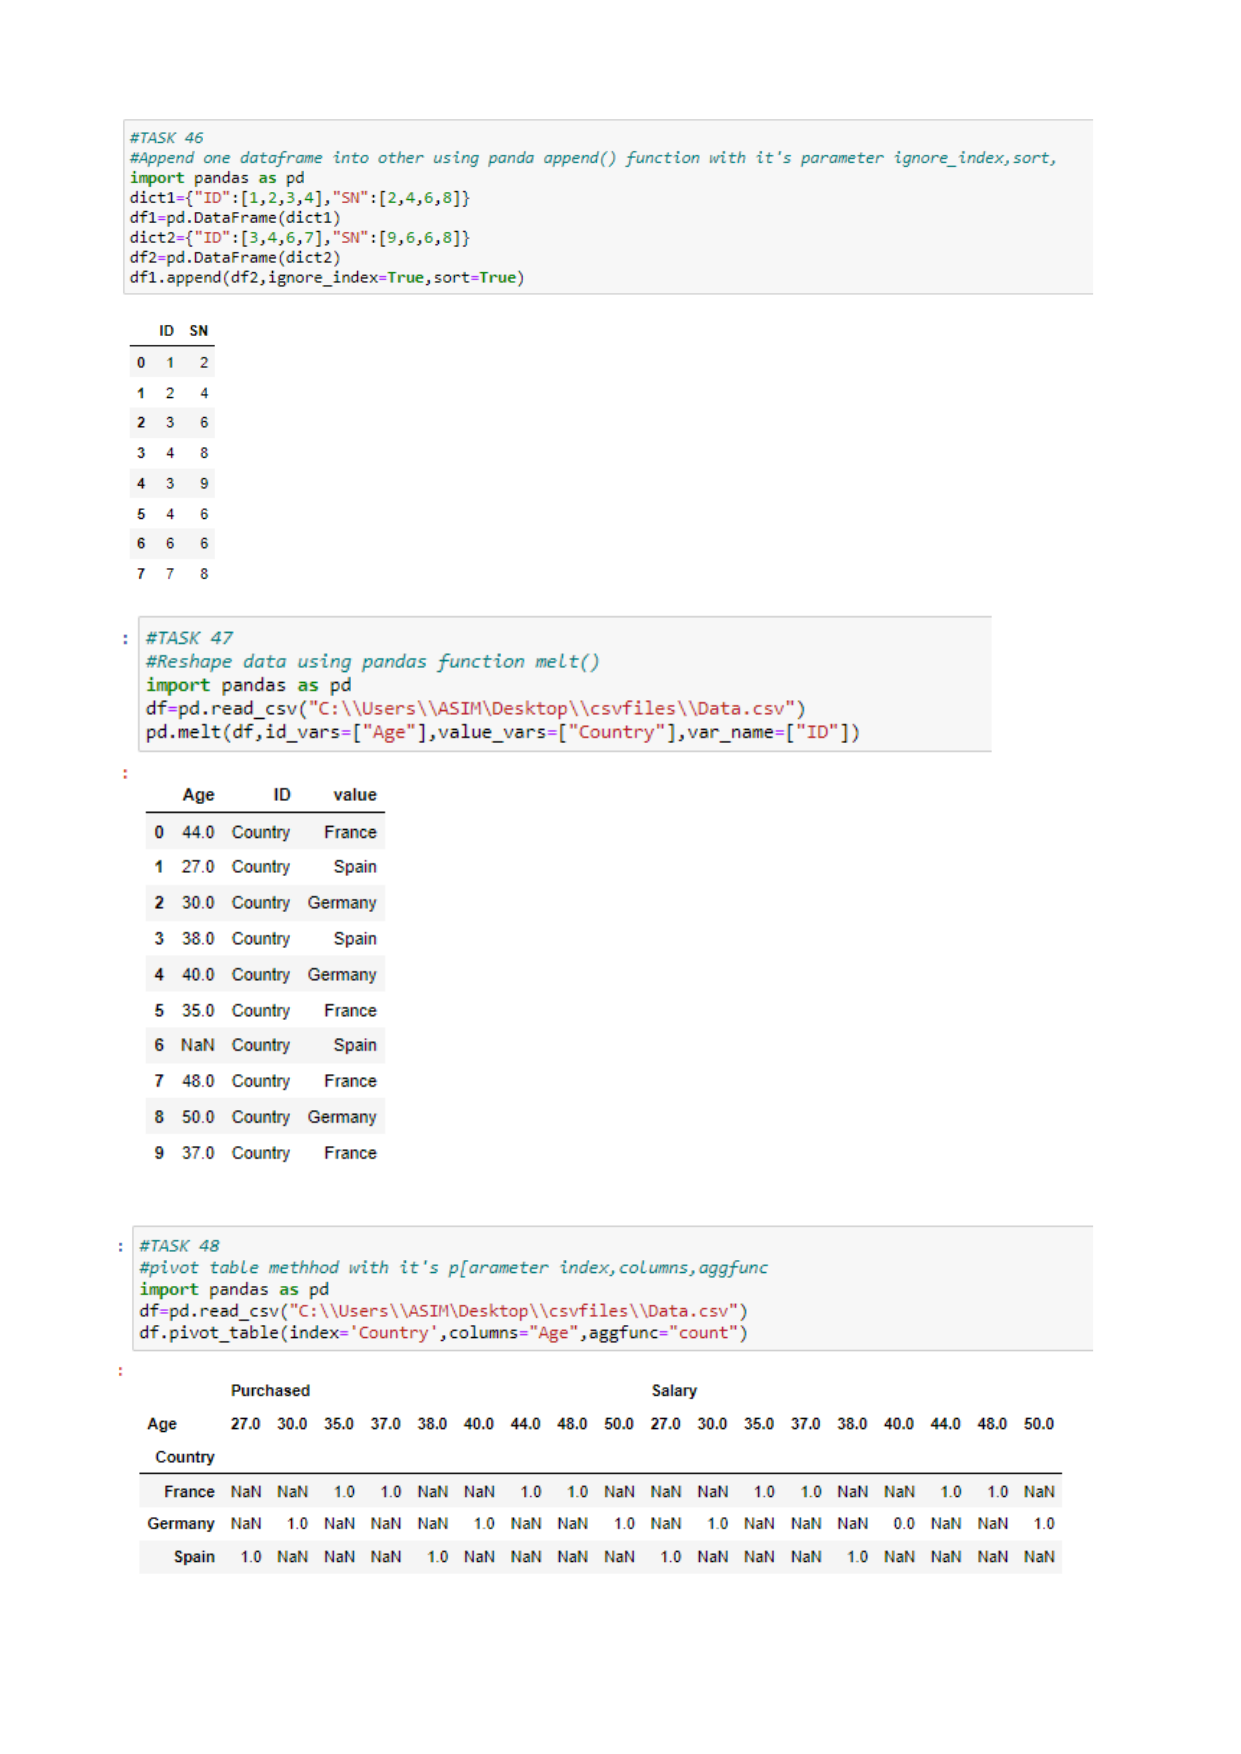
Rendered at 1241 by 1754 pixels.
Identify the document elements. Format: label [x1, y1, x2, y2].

picture [118, 1220, 1094, 1587]
picture [118, 118, 1094, 1192]
